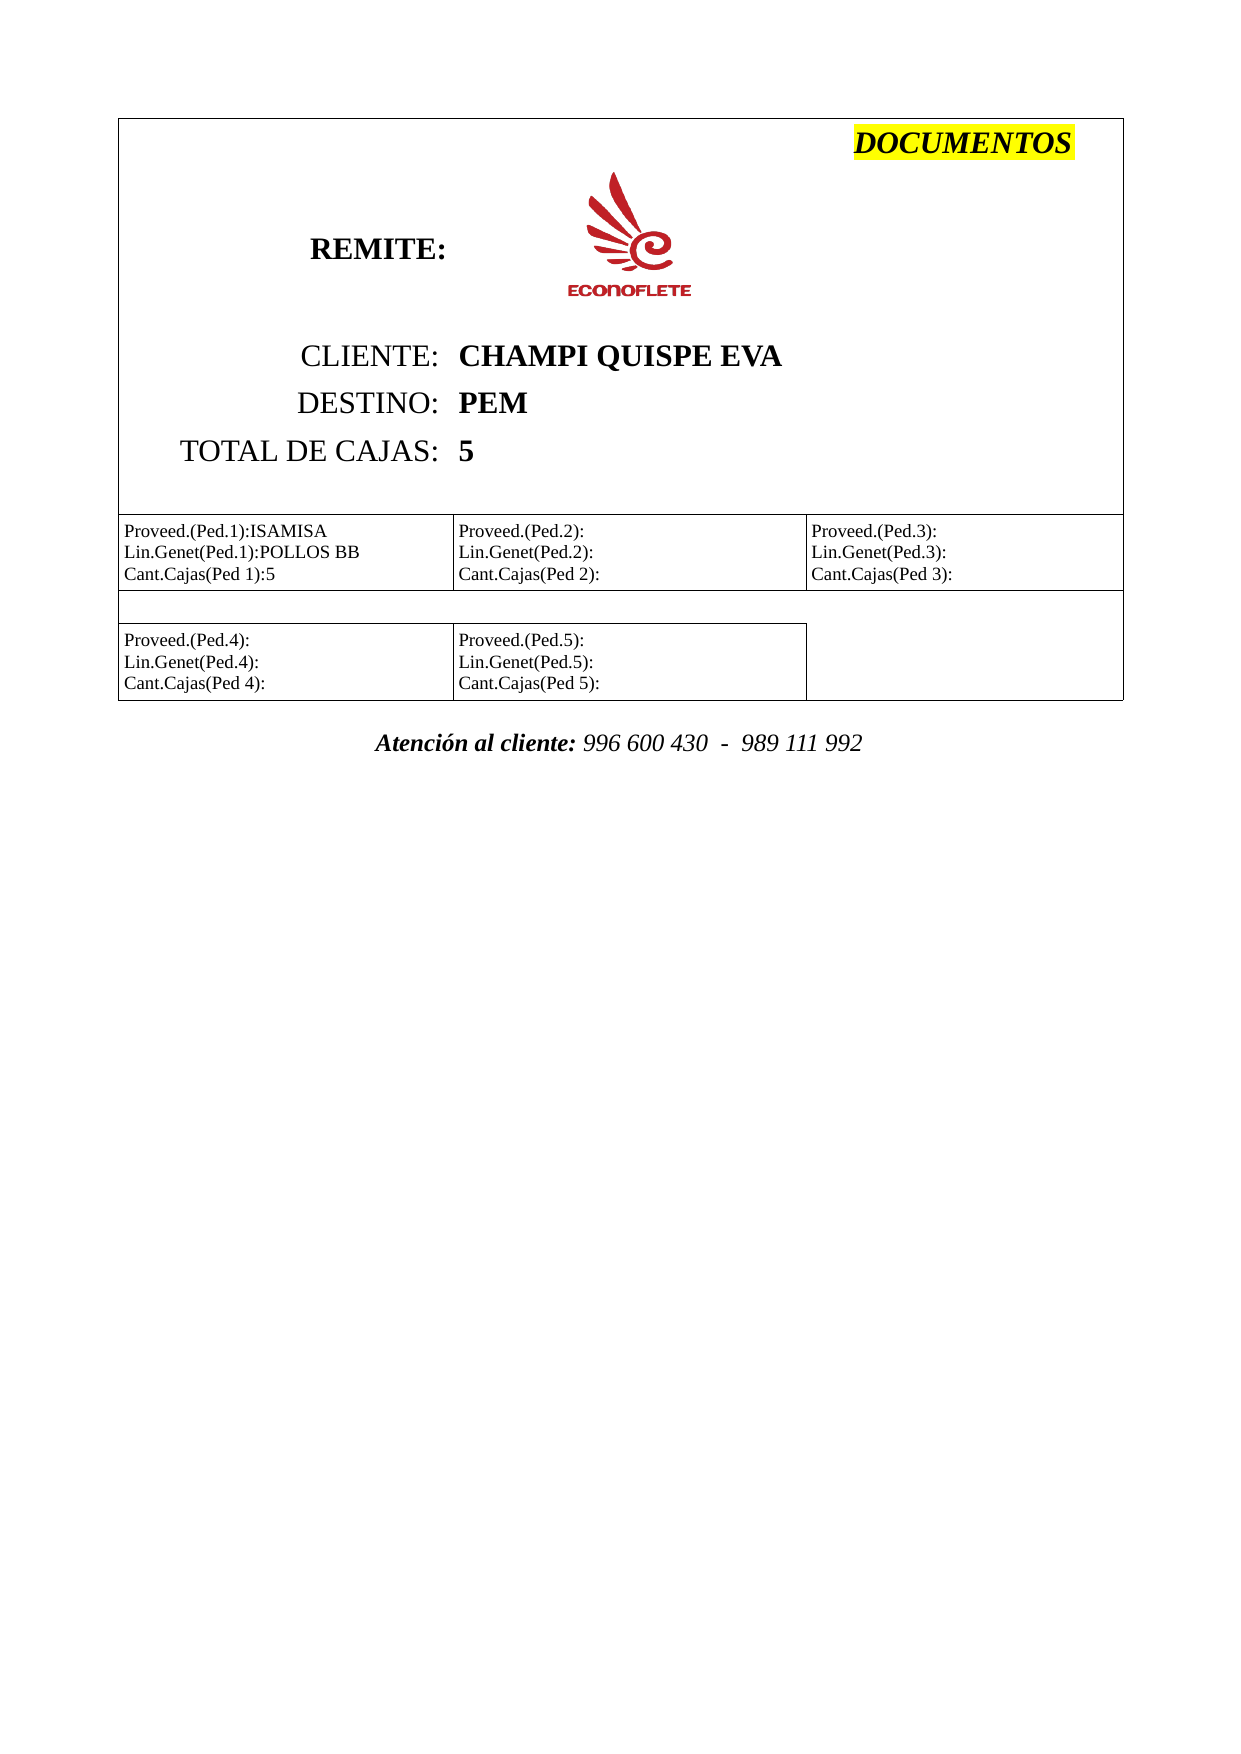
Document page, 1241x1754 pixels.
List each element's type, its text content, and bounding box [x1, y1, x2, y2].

table_cell [453, 474, 806, 514]
table_cell DESTINO: [119, 379, 453, 426]
table_cell [453, 591, 806, 623]
table_cell Proveed.(Ped.2): Lin.Genet(Ped.2): Cant.Cajas(Ped 2): [454, 515, 806, 590]
table_cell [806, 166, 1123, 332]
table_cell [807, 623, 1123, 699]
table_cell [806, 379, 1123, 426]
table_cell [453, 166, 806, 332]
table_cell [119, 474, 453, 514]
table_cell Proveed.(Ped.3): Lin.Genet(Ped.3): Cant.Cajas(Ped 3): [807, 515, 1123, 590]
table_cell REMITE: [119, 166, 453, 332]
table_cell PEM [453, 379, 806, 426]
table_cell [119, 591, 453, 623]
table_cell CLIENTE: [119, 332, 453, 379]
picture [552, 171, 707, 297]
text Atención al cliente: 996 600 430 - 989 111 992 [118, 728, 1122, 757]
table_cell 5 [453, 426, 1123, 474]
table_header [119, 119, 453, 166]
table_cell Proveed.(Ped.5): Lin.Genet(Ped.5): Cant.Cajas(Ped 5): [454, 624, 806, 699]
table_cell [806, 591, 1123, 623]
table_cell CHAMPI QUISPE EVA [453, 332, 1123, 379]
table_header [453, 119, 806, 166]
table_cell [806, 474, 1123, 514]
table_cell TOTAL DE CAJAS: [119, 426, 453, 474]
table_header DOCUMENTOS [806, 119, 1123, 166]
table_cell Proveed.(Ped.1):ISAMISA Lin.Genet(Ped.1):POLLOS BB Cant.Cajas(Ped 1):5 [119, 515, 453, 590]
table_cell Proveed.(Ped.4): Lin.Genet(Ped.4): Cant.Cajas(Ped 4): [119, 624, 453, 699]
